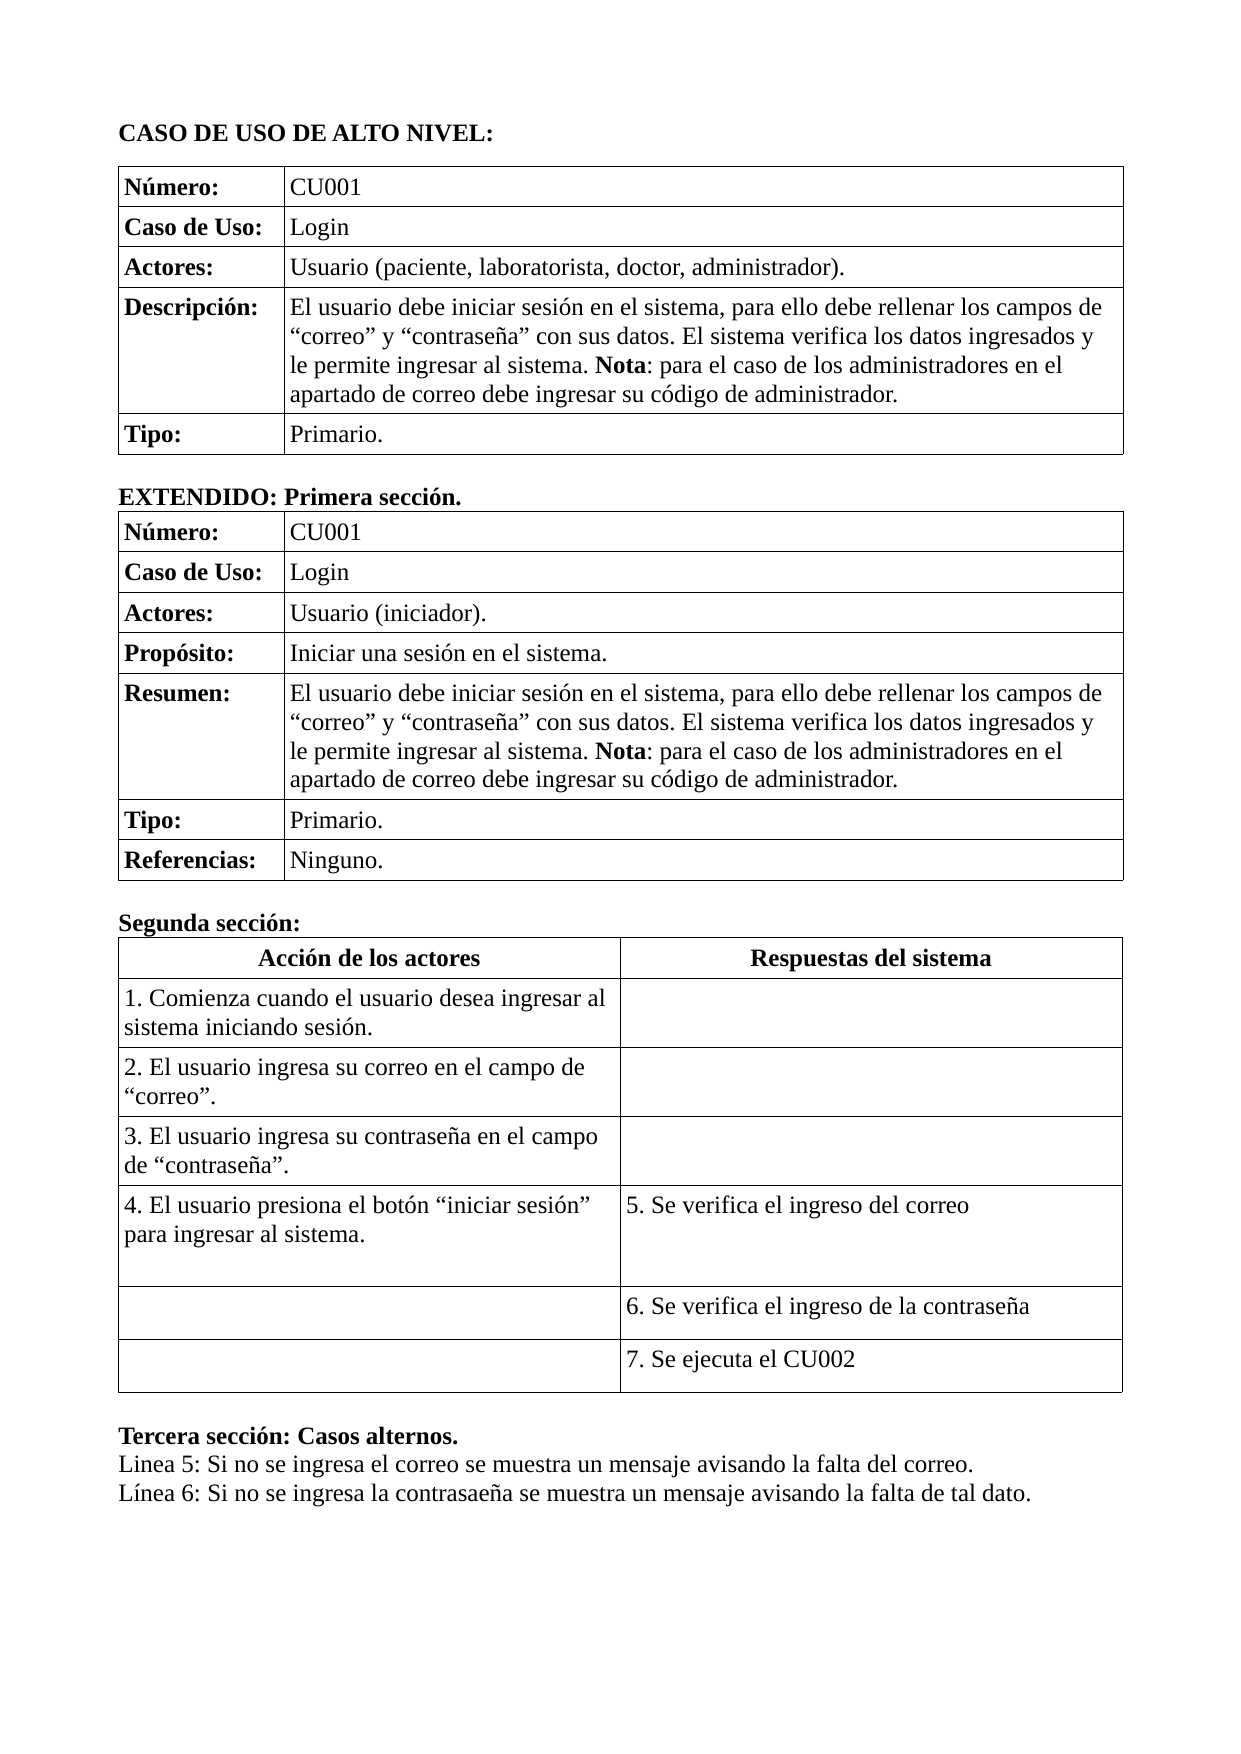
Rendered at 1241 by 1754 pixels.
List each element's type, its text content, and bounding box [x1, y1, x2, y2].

table_cell Tipo: [119, 414, 284, 453]
table_header CU001 [285, 167, 1123, 206]
table_cell Descripción: [119, 288, 284, 413]
table_header Acción de los actores [119, 938, 620, 977]
table_cell Referencias: [119, 840, 284, 879]
text EXTENDIDO: Primera sección. [118, 482, 1122, 511]
table_cell El usuario debe iniciar sesión en el sistema, para ello debe rellenar los campos de “correo” y “contraseña” con sus datos. El sistema verifica los datos ingresados y le permite ingresar al sistema. Nota: para el caso de los administradores en el apartado de correo debe ingresar su código de administrador. [285, 288, 1123, 413]
table_cell Caso de Uso: [119, 552, 284, 592]
text Línea 6: Si no se ingresa la contrasaeña se muestra un mensaje avisando la falta de tal dato. [118, 1478, 1122, 1507]
table_cell Login [285, 552, 1123, 592]
table_cell [621, 1117, 1122, 1185]
table_cell Ninguno. [285, 840, 1123, 879]
table_cell El usuario debe iniciar sesión en el sistema, para ello debe rellenar los campos de “correo” y “contraseña” con sus datos. El sistema verifica los datos ingresados y le permite ingresar al sistema. Nota: para el caso de los administradores en el apartado de correo debe ingresar su código de administrador. [285, 674, 1123, 799]
table_cell Propósito: [119, 633, 284, 672]
table_cell Actores: [119, 247, 284, 287]
table_cell 3. El usuario ingresa su contraseña en el campo de “contraseña”. [119, 1117, 620, 1185]
table_header Número: [119, 167, 284, 206]
table_cell [621, 979, 1122, 1047]
text Tercera sección: Casos alternos. [118, 1421, 1122, 1449]
table_header Respuestas del sistema [621, 938, 1122, 977]
table_cell Primario. [285, 414, 1123, 453]
table_cell 5. Se verifica el ingreso del correo [621, 1186, 1122, 1286]
table_cell [621, 1048, 1122, 1116]
text CASO DE USO DE ALTO NIVEL: [118, 118, 1122, 147]
table_cell Actores: [119, 593, 284, 632]
table_cell 4. El usuario presiona el botón “iniciar sesión” para ingresar al sistema. [119, 1186, 620, 1286]
table_cell Iniciar una sesión en el sistema. [285, 633, 1123, 672]
table_cell [119, 1287, 620, 1339]
table_header Número: [119, 512, 284, 551]
table_cell 2. El usuario ingresa su correo en el campo de “correo”. [119, 1048, 620, 1116]
table_cell Usuario (paciente, laboratorista, doctor, administrador). [285, 247, 1123, 287]
table_cell 7. Se ejecuta el CU002 [621, 1340, 1122, 1392]
table_cell Resumen: [119, 674, 284, 799]
table_cell Tipo: [119, 800, 284, 839]
text Linea 5: Si no se ingresa el correo se muestra un mensaje avisando la falta del correo. [118, 1449, 1122, 1478]
table_cell [119, 1340, 620, 1392]
table_cell 1. Comienza cuando el usuario desea ingresar al sistema iniciando sesión. [119, 979, 620, 1047]
table_cell 6. Se verifica el ingreso de la contraseña [621, 1287, 1122, 1339]
table_cell Usuario (iniciador). [285, 593, 1123, 632]
text Segunda sección: [118, 908, 1122, 937]
table_cell Primario. [285, 800, 1123, 839]
table_cell Caso de Uso: [119, 207, 284, 246]
table_header CU001 [285, 512, 1123, 551]
table_cell Login [285, 207, 1123, 246]
